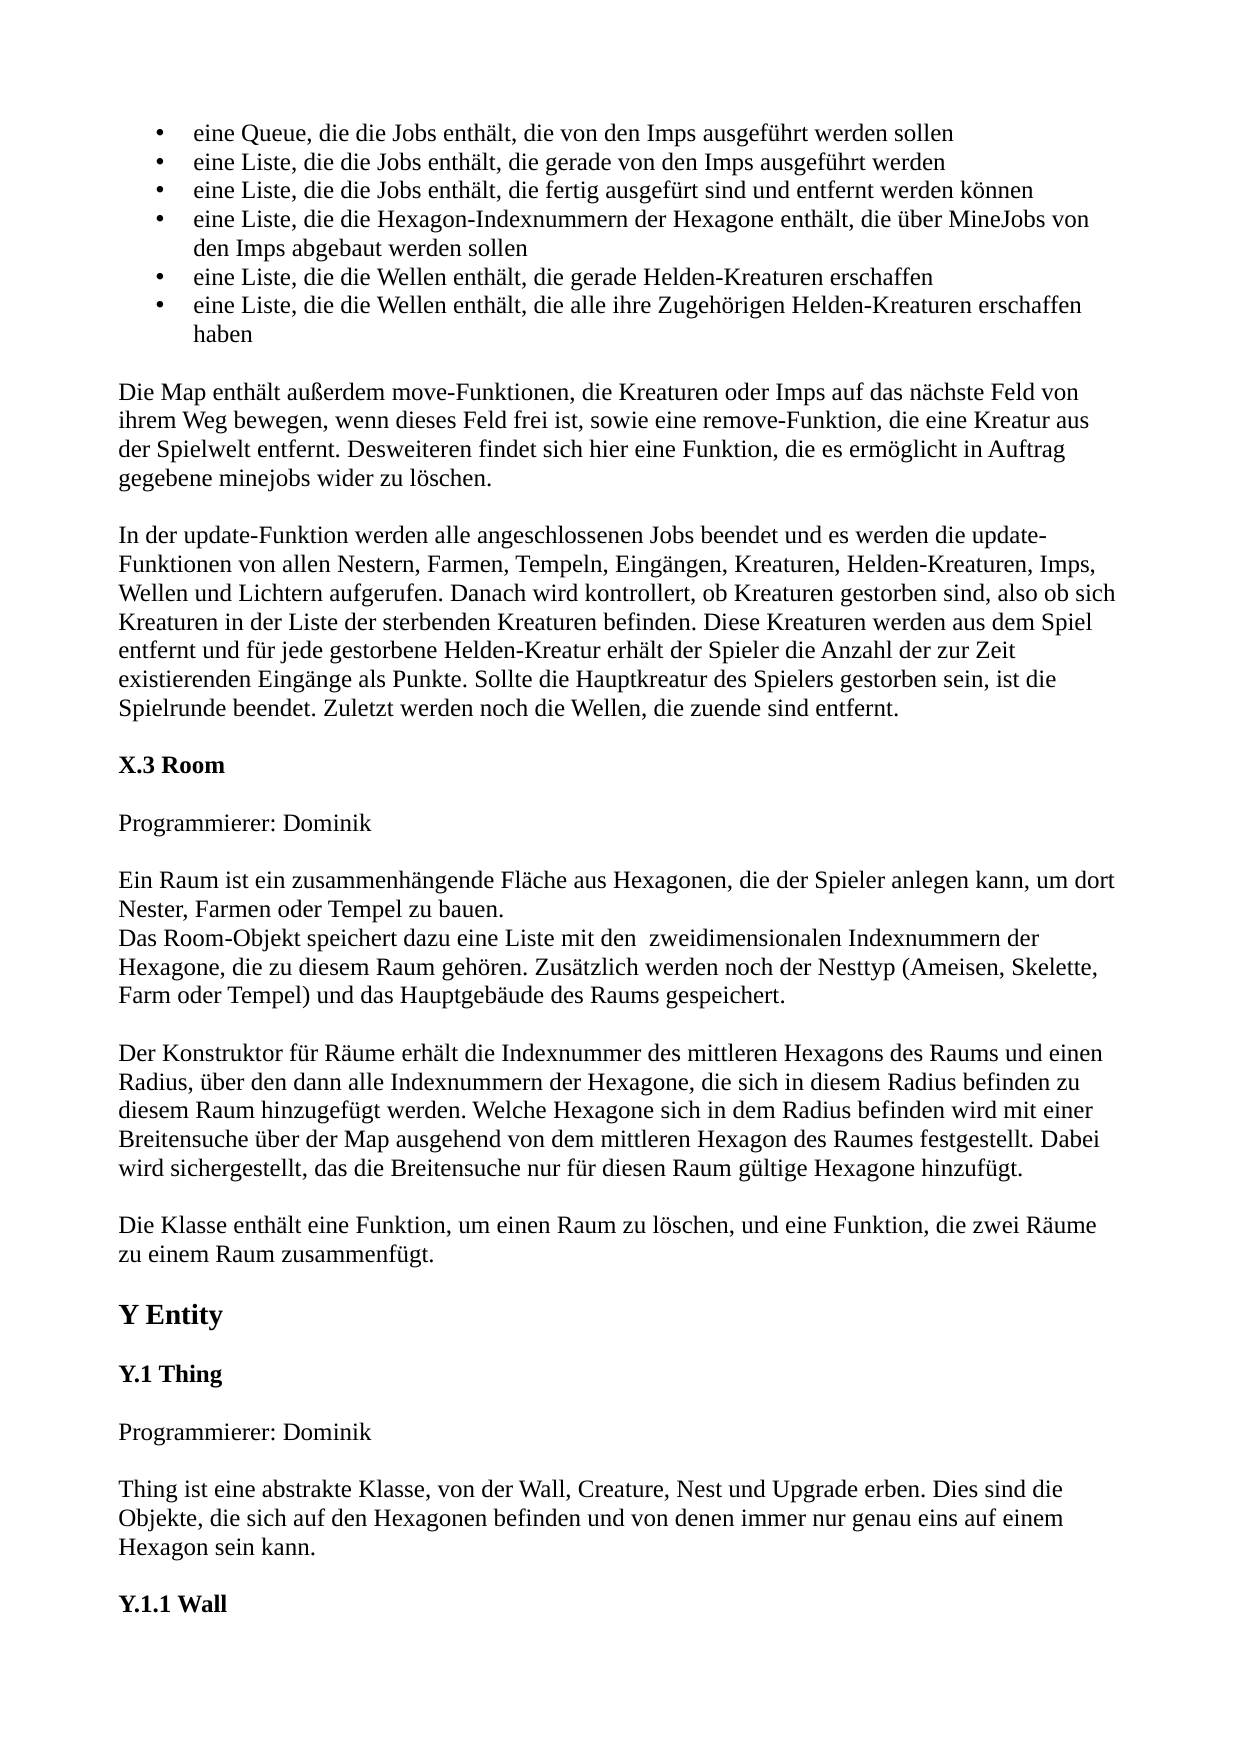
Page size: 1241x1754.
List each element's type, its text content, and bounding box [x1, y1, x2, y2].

text Das Room-Objekt speichert dazu eine Liste mit den zweidimensionalen Indexnummern der Hexagone, die zu diesem Raum gehören. Zusätzlich werden noch der Nesttyp (Ameisen, Skelette, Farm oder Tempel) und das Hauptgebäude des Raums gespeichert. [118, 923, 1122, 1009]
text Thing ist eine abstrakte Klasse, von der Wall, Creature, Nest und Upgrade erben. Dies sind die Objekte, die sich auf den Hexagonen befinden und von denen immer nur genau eins auf einem Hexagon sein kann. [118, 1474, 1122, 1560]
list eine Liste, die die Hexagon-Indexnummern der Hexagone enthält, die über MineJobs von den Imps abgebaut werden sollen [156, 204, 1122, 262]
list eine Liste, die die Wellen enthält, die alle ihre Zugehörigen Helden-Kreaturen erschaffen haben [156, 291, 1122, 348]
text Ein Raum ist ein zusammenhängende Fläche aus Hexagonen, die der Spieler anlegen kann, um dort Nester, Farmen oder Tempel zu bauen. [118, 866, 1122, 923]
text Der Konstruktor für Räume erhält die Indexnummer des mittleren Hexagons des Raums und einen Radius, über den dann alle Indexnummern der Hexagone, die sich in diesem Radius befinden zu diesem Raum hinzugefügt werden. Welche Hexagone sich in dem Radius befinden wird mit einer Breitensuche über der Map ausgehend von dem mittleren Hexagon des Raumes festgestellt. Dabei wird sichergestellt, das die Breitensuche nur für diesen Raum gültige Hexagone hinzufügt. [118, 1038, 1122, 1182]
list eine Liste, die die Wellen enthält, die gerade Helden-Kreaturen erschaffen [156, 262, 1122, 291]
list eine Queue, die die Jobs enthält, die von den Imps ausgeführt werden sollen [156, 118, 1122, 147]
text Die Klasse enthält eine Funktion, um einen Raum zu löschen, und eine Funktion, die zwei Räume zu einem Raum zusammenfügt. [118, 1211, 1122, 1268]
text Die Map enthält außerdem move-Funktionen, die Kreaturen oder Imps auf das nächste Feld von ihrem Weg bewegen, wenn dieses Feld frei ist, sowie eine remove-Funktion, die eine Kreatur aus der Spielwelt entfernt. Desweiteren findet sich hier eine Funktion, die es ermöglicht in Auftrag gegebene minejobs wider zu löschen. [118, 377, 1122, 492]
list eine Liste, die die Jobs enthält, die gerade von den Imps ausgeführt werden [156, 147, 1122, 176]
text Programmierer: Dominik [118, 1417, 1122, 1445]
text Y Entity [118, 1297, 1122, 1330]
text X.3 Room [118, 751, 1122, 779]
text Y.1.1 Wall [118, 1589, 1122, 1618]
text In der update-Funktion werden alle angeschlossenen Jobs beendet und es werden die update-Funktionen von allen Nestern, Farmen, Tempeln, Eingängen, Kreaturen, Helden-Kreaturen, Imps, Wellen und Lichtern aufgerufen. Danach wird kontrollert, ob Kreaturen gestorben sind, also ob sich Kreaturen in der Liste der sterbenden Kreaturen befinden. Diese Kreaturen werden aus dem Spiel entfernt und für jede gestorbene Helden-Kreatur erhält der Spieler die Anzahl der zur Zeit existierenden Eingänge als Punkte. Sollte die Hauptkreatur des Spielers gestorben sein, ist die Spielrunde beendet. Zuletzt werden noch die Wellen, die zuende sind entfernt. [118, 521, 1122, 722]
text Y.1 Thing [118, 1359, 1122, 1388]
list eine Liste, die die Jobs enthält, die fertig ausgefürt sind und entfernt werden können [156, 176, 1122, 204]
text Programmierer: Dominik [118, 808, 1122, 837]
